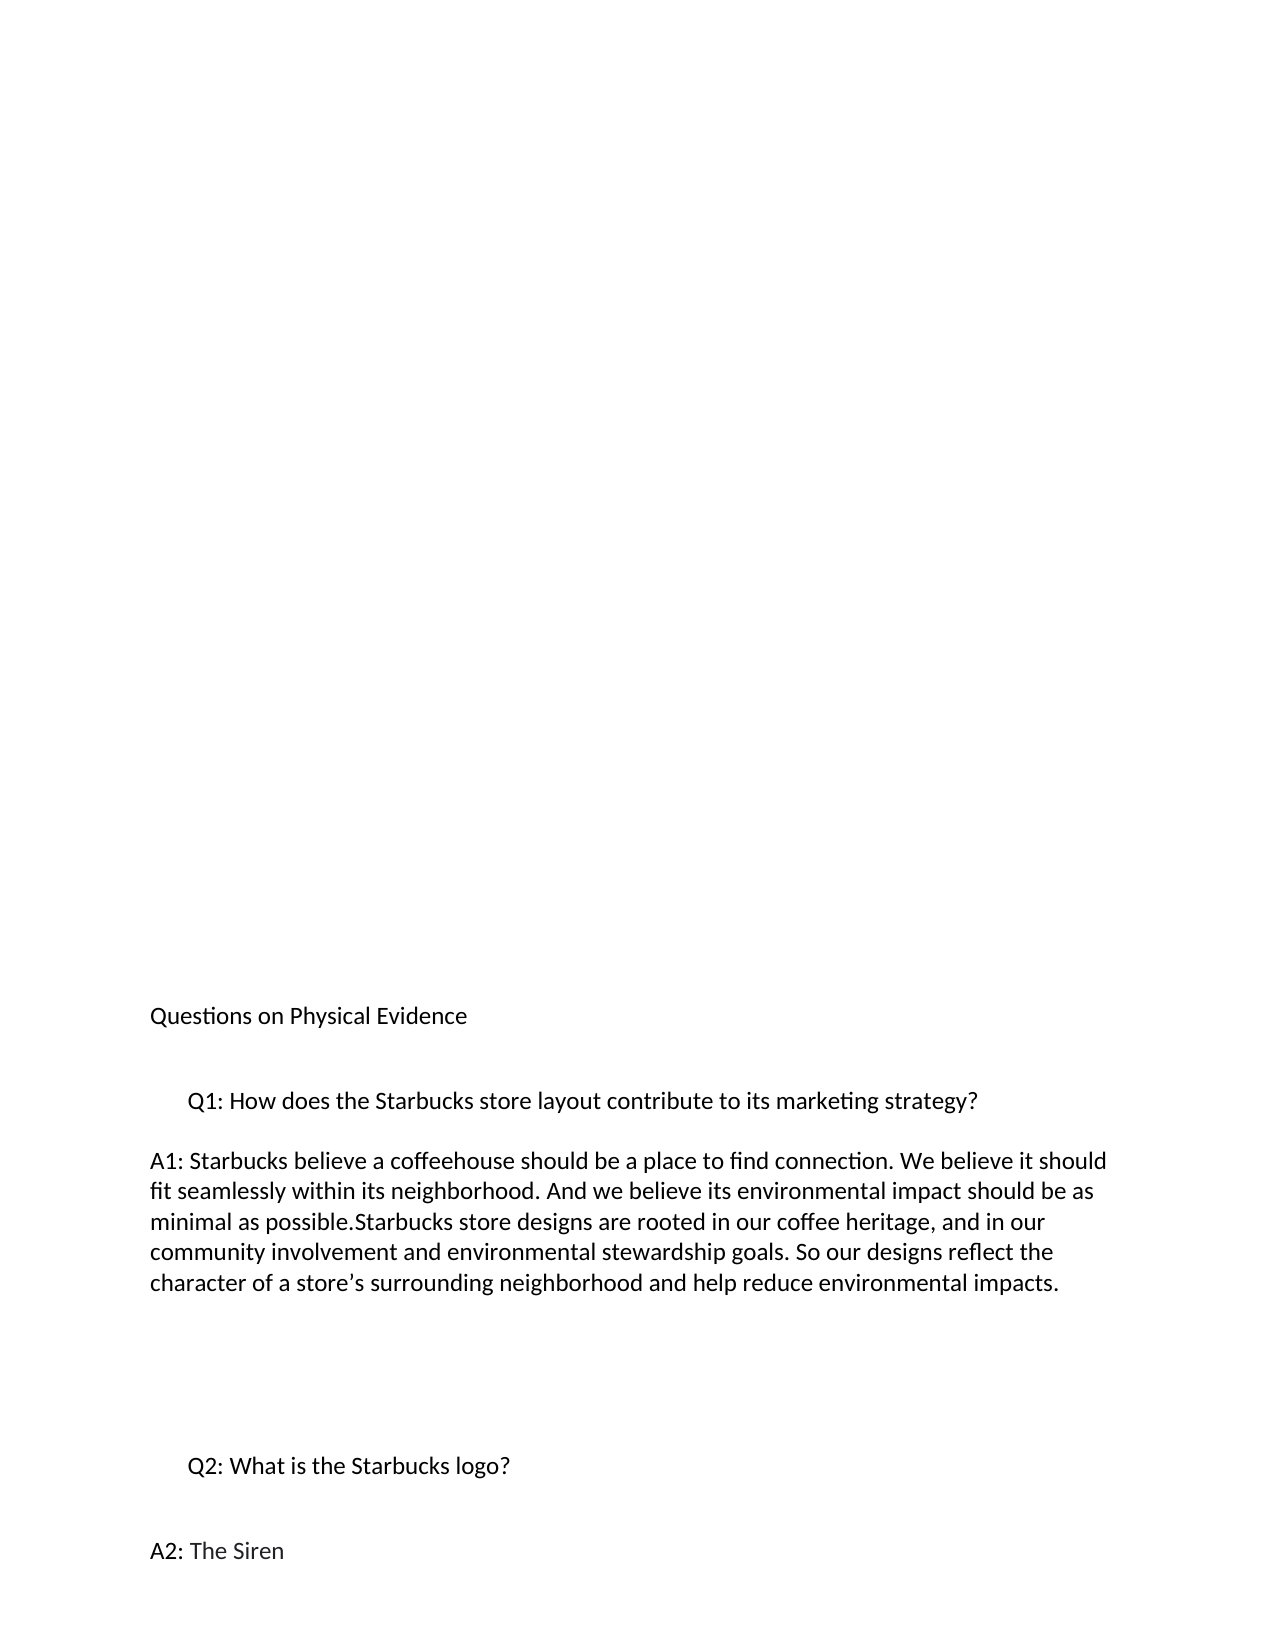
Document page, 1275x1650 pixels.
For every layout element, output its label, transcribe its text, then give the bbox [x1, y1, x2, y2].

text Questions on Physical Evidence [150, 1000, 1125, 1031]
text A2: The Siren [150, 1535, 1125, 1566]
text Q1: How does the Starbucks store layout contribute to its marketing strategy? [187, 1085, 1125, 1116]
text Q2: What is the Starbucks logo? [187, 1450, 1125, 1481]
text A1: Starbucks believe a coffeehouse should be a place to find connection. We believe it should fit seamlessly within its neighborhood. And we believe its environmental impact should be as minimal as possible.Starbucks store designs are rooted in our coffee heritage, and in our community involvement and environmental stewardship goals. So our designs reflect the character of a store’s surrounding neighborhood and help reduce environmental impacts. [150, 1145, 1125, 1298]
